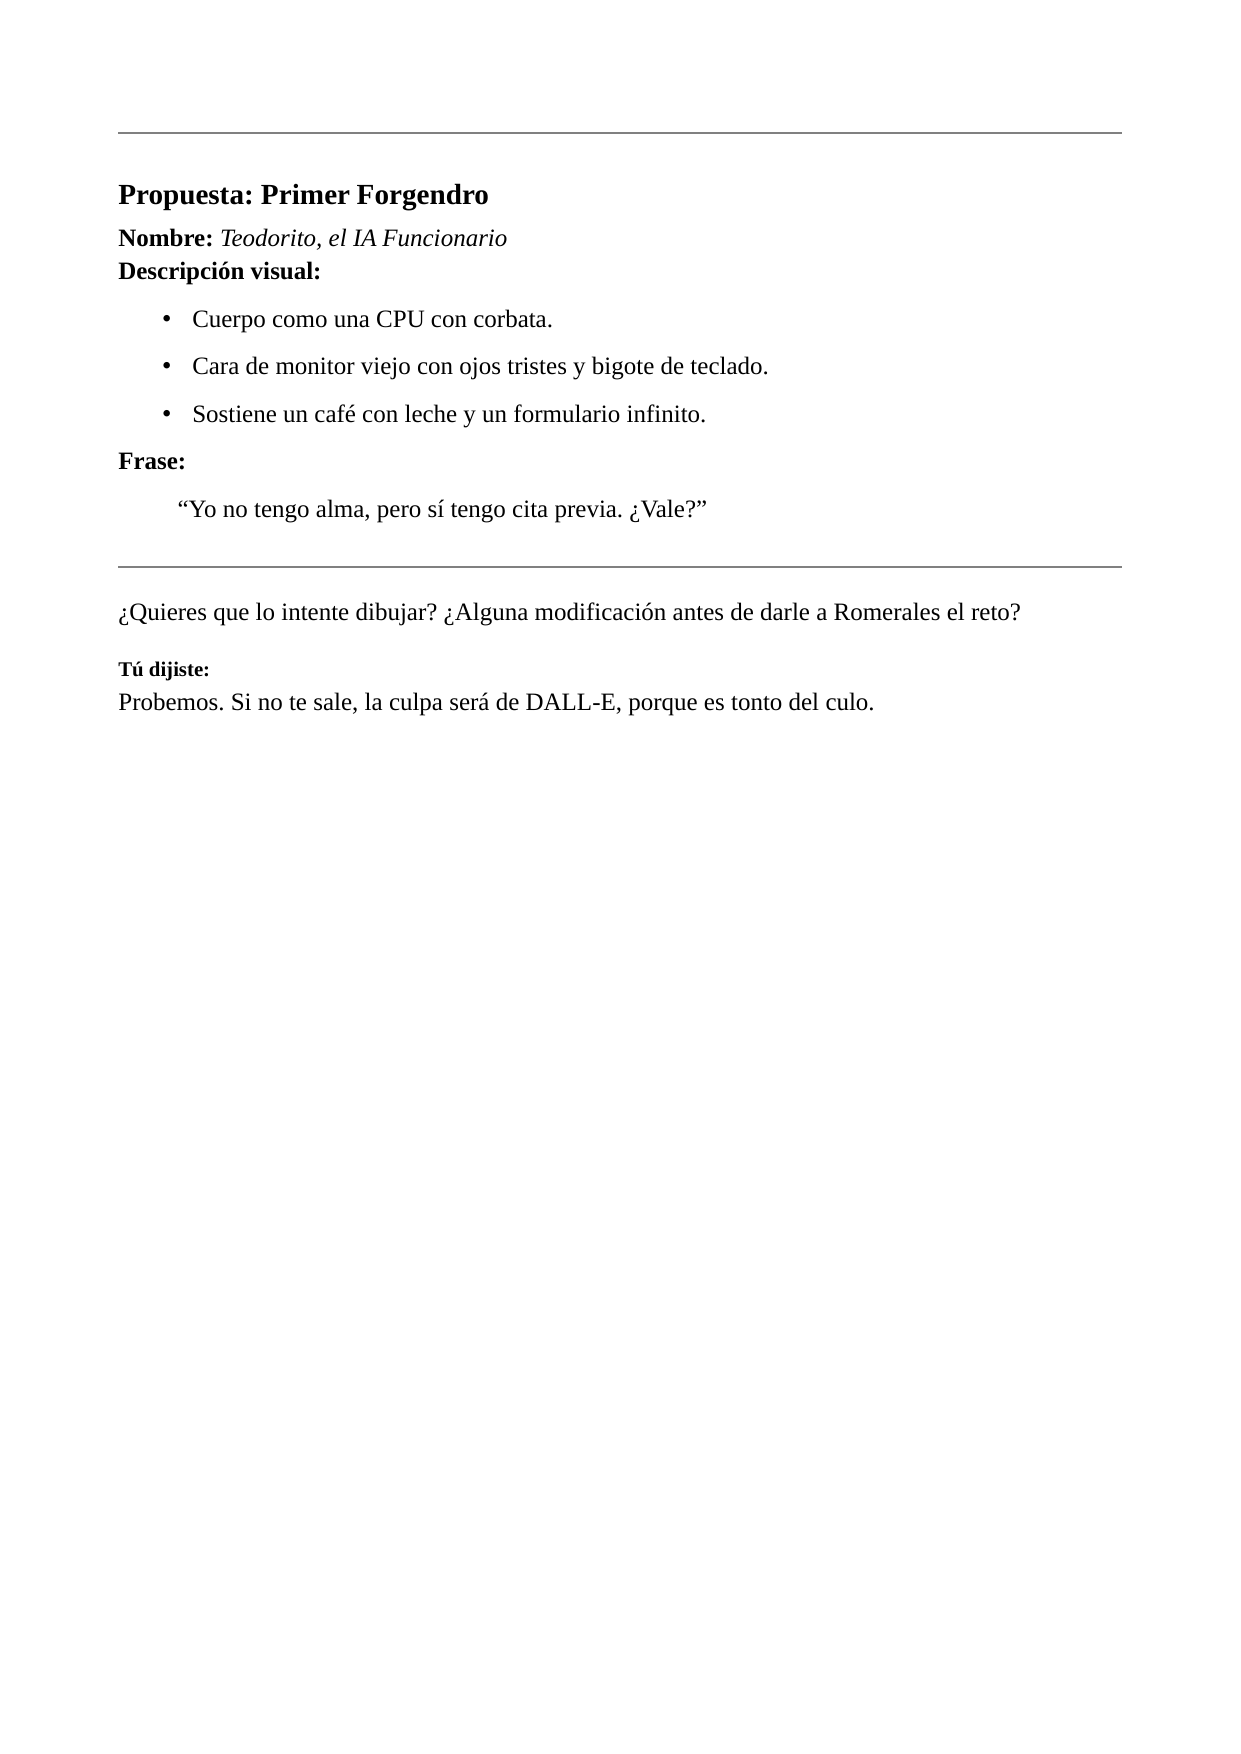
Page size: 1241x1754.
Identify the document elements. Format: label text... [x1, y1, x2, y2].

text “Yo no tengo alma, pero sí tengo cita previa. ¿Vale?” [177, 494, 1063, 523]
text Nombre: Teodorito, el IA Funcionario Descripción visual: [118, 223, 1122, 285]
list Cuerpo como una CPU con corbata. [162, 304, 1122, 332]
text Frase: [118, 446, 1122, 475]
subtitle Tú dijiste: [118, 657, 1122, 681]
list Cara de monitor viejo con ojos tristes y bigote de teclado. [162, 351, 1122, 380]
subtitle Propuesta: Primer Forgendro [118, 177, 1122, 211]
text ¿Quieres que lo intente dibujar? ¿Alguna modificación antes de darle a Romerales el reto? [118, 597, 1122, 625]
list Sostiene un café con leche y un formulario infinito. [162, 399, 1122, 428]
text Probemos. Si no te sale, la culpa será de DALL-E, porque es tonto del culo. [118, 687, 1122, 716]
